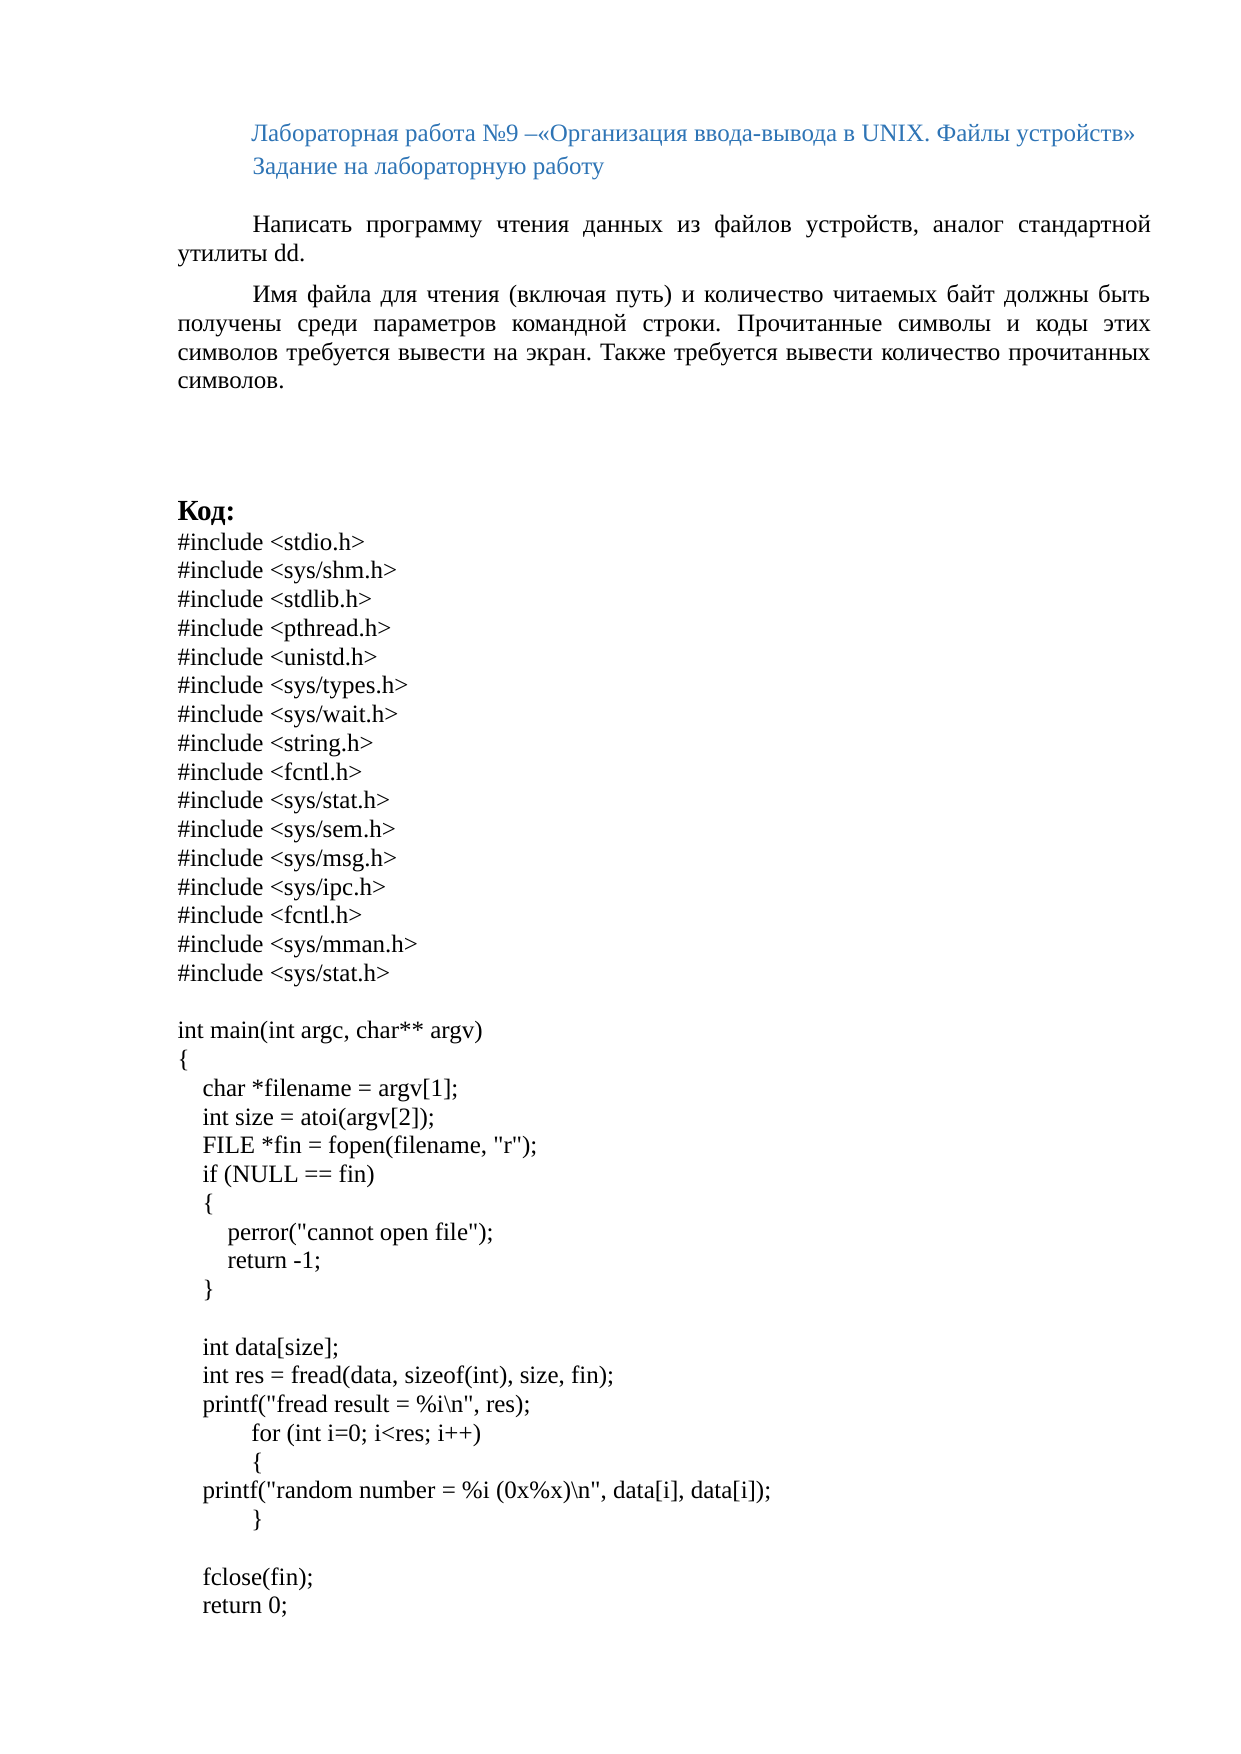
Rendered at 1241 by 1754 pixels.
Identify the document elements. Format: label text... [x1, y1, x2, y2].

subtitle Лабораторная работа №9 –«Организация ввода-вывода в UNIX. Файлы устройств» [177, 118, 1152, 147]
text Код: [177, 493, 1152, 527]
subtitle Задание на лабораторную работу [177, 151, 1152, 180]
text Написать программу чтения данных из файлов устройств, аналог стандартной утилиты dd. [177, 209, 1152, 267]
text Имя файла для чтения (включая путь) и количество читаемых байт должны быть получены среди параметров командной строки. Прочитанные символы и коды этих символов требуется вывести на экран. Также требуется вывести количество прочитанных символов. [177, 279, 1152, 394]
text #include <stdio.h> #include <sys/shm.h> #include <stdlib.h> #include <pthread.h> #include <unistd.h> #include <sys/types.h> #include <sys/wait.h> #include <string.h> #include <fcntl.h> #include <sys/stat.h> #include <sys/sem.h> #include <sys/msg.h> #include <sys/ipc.h> #include <fcntl.h> #include <sys/mman.h> #include <sys/stat.h> int main(int argc, char** argv) { char *filename = argv[1]; int size = atoi(argv[2]); FILE *fin = fopen(filename, "r"); if (NULL == fin) { perror("cannot open file"); return -1; } int data[size]; int res = fread(data, sizeof(int), size, fin); printf("fread result = %i\n", res); for (int i=0; i<res; i++) { printf("random number = %i (0x%x)\n", data[i], data[i]); } fclose(fin); return 0; [177, 527, 1152, 1619]
